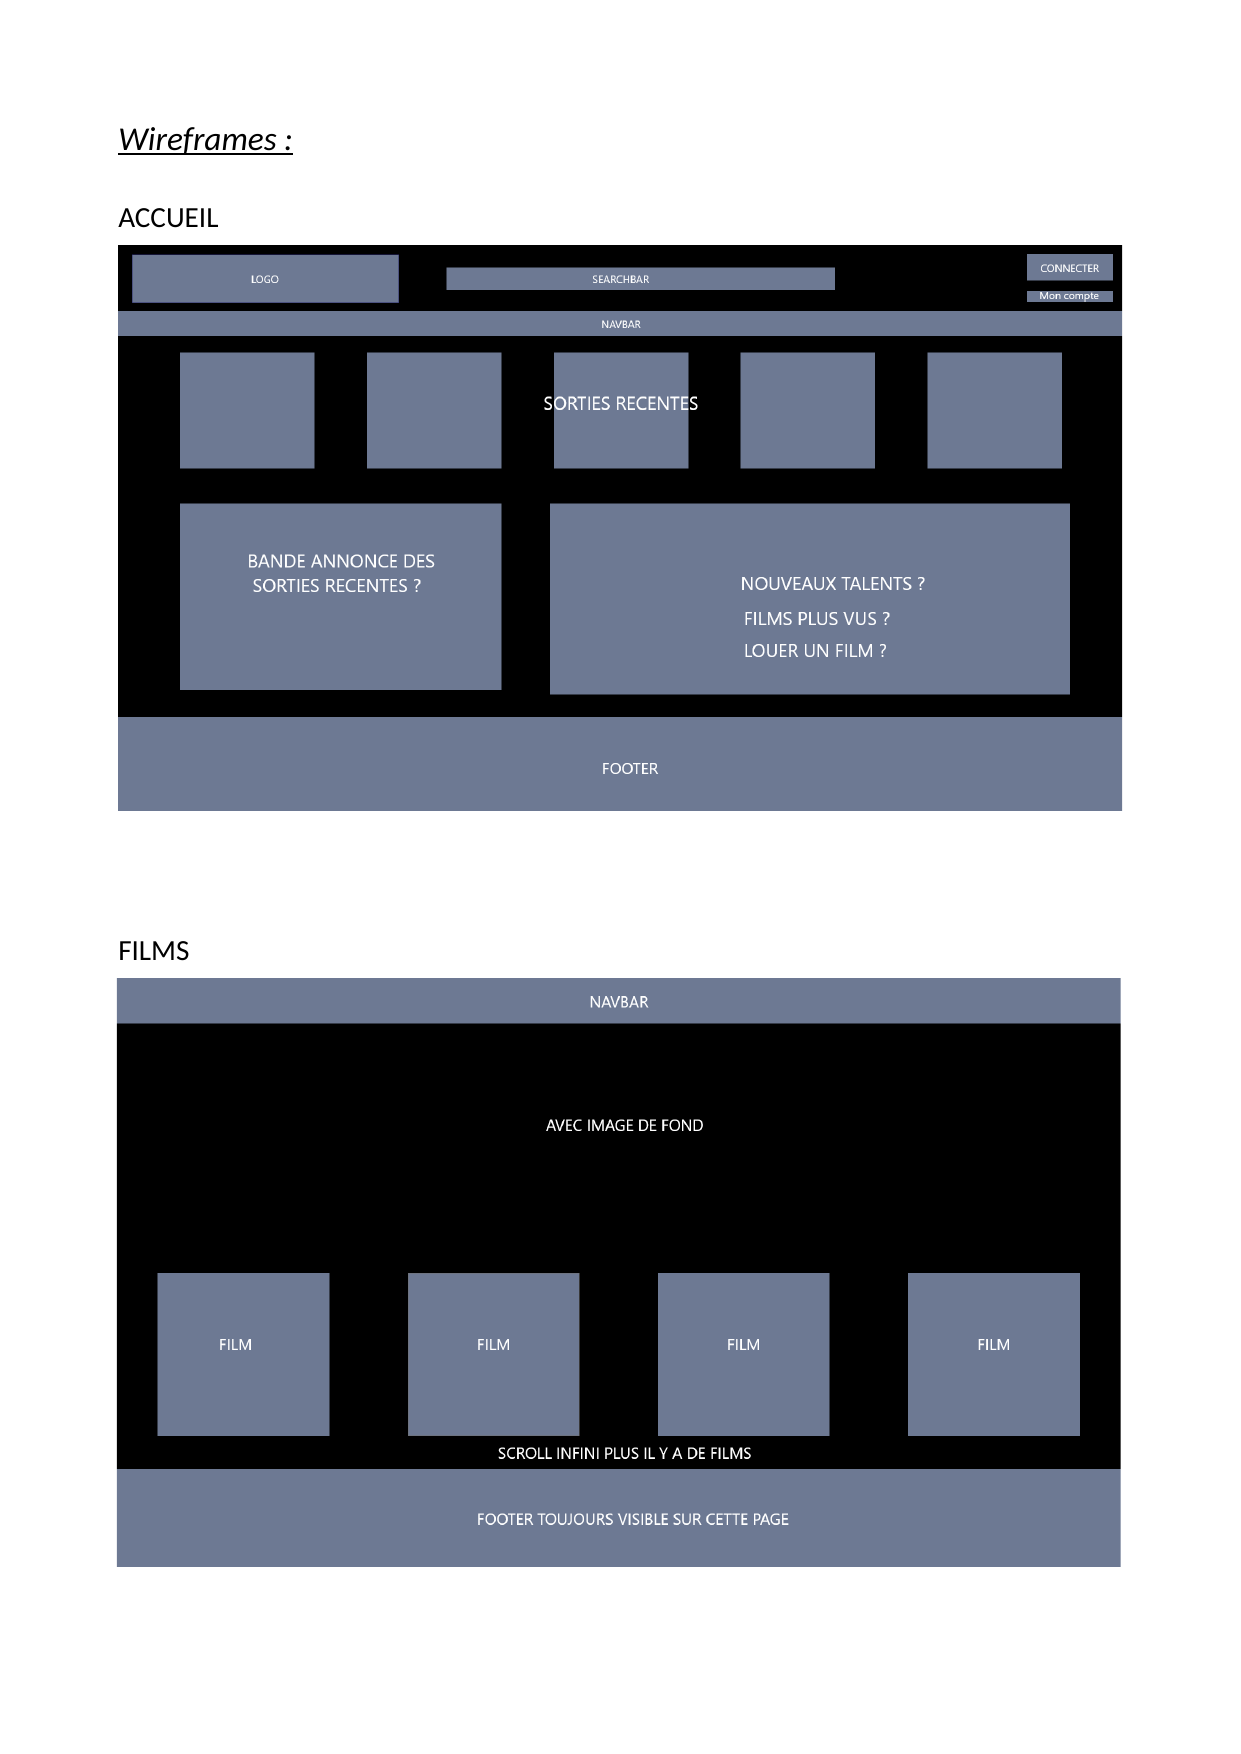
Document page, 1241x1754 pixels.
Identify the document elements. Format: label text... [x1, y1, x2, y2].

picture [118, 245, 1123, 811]
text ACCUEIL [118, 199, 1122, 235]
picture [116, 978, 1121, 1567]
text Wireframes : [118, 118, 1122, 159]
text FILMS [118, 932, 1122, 968]
